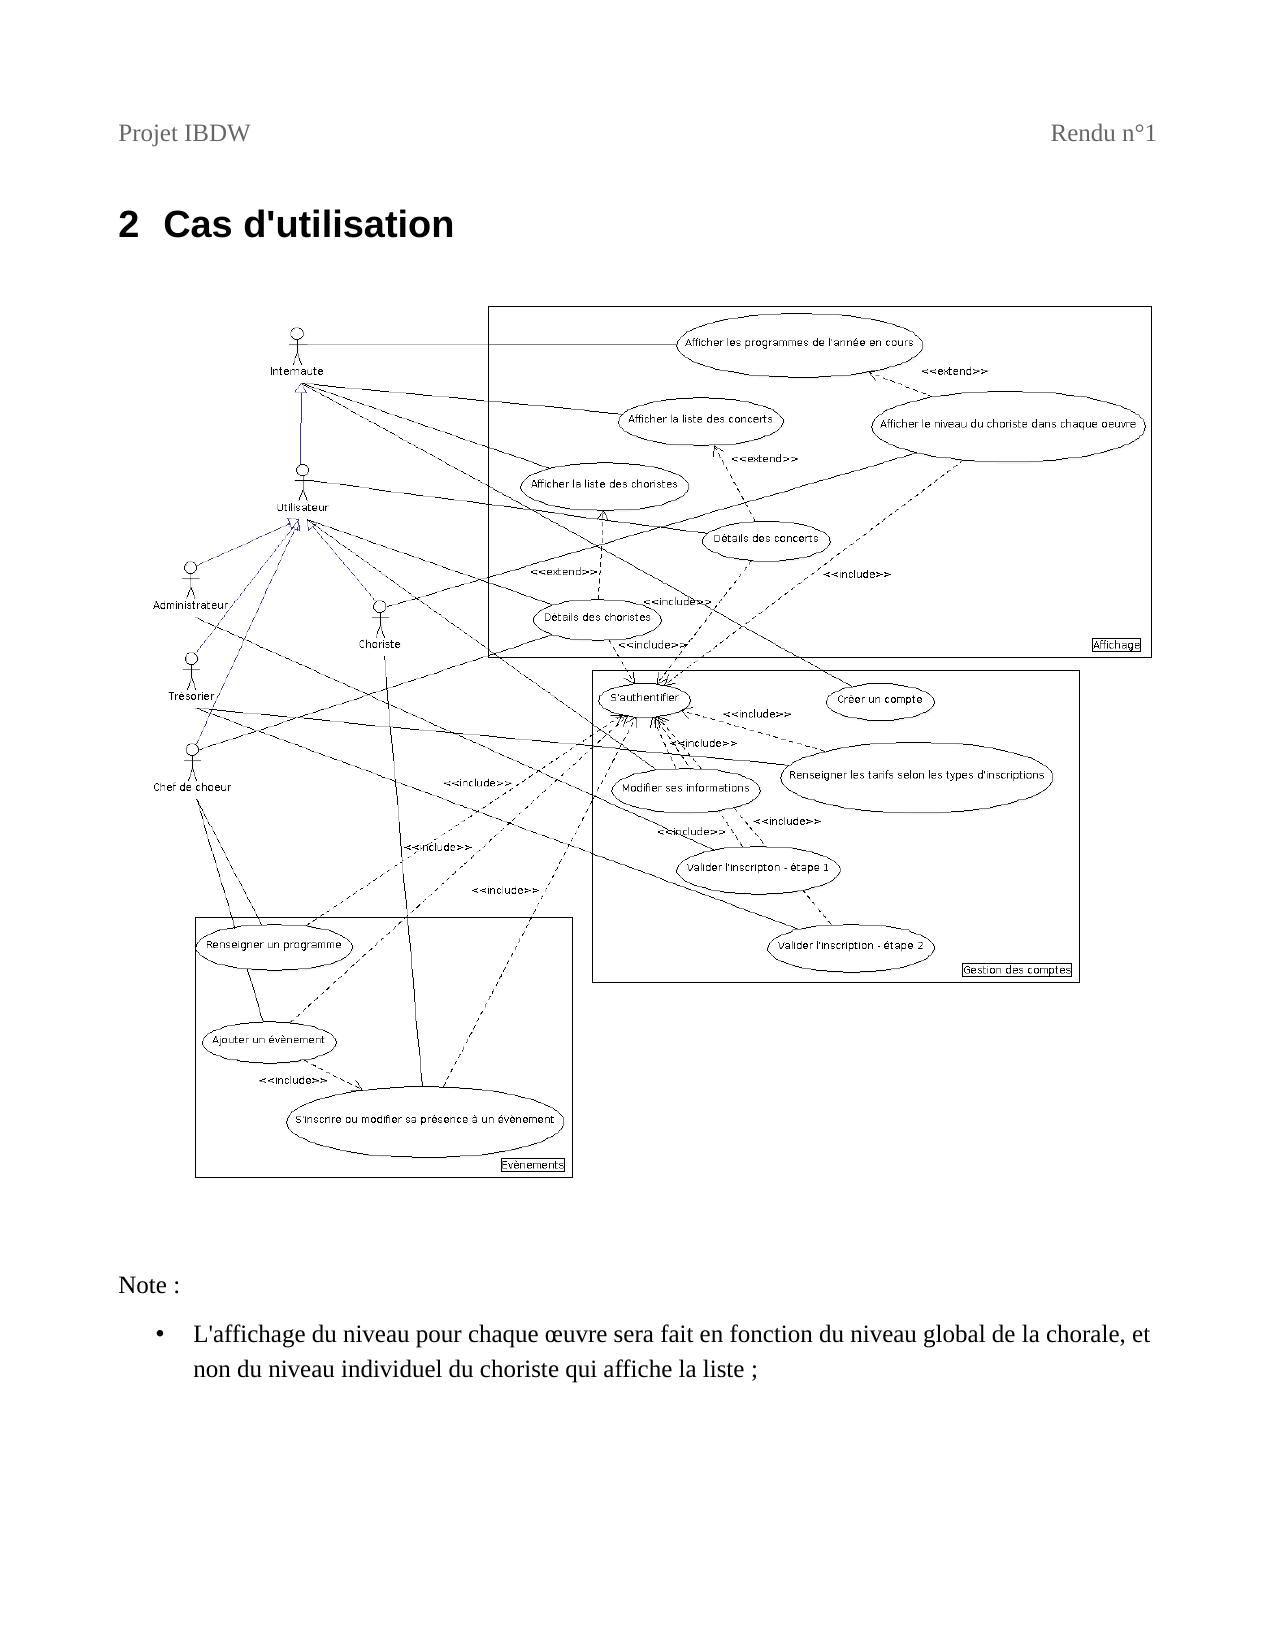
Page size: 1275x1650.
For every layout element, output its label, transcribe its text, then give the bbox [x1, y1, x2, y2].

text Note : [118, 1270, 1157, 1299]
subtitle Cas d'utilisation [118, 201, 1157, 245]
picture [130, 306, 1170, 1216]
list L'affichage du niveau pour chaque œuvre sera fait en fonction du niveau global de la chorale, et non du niveau individuel du choriste qui affiche la liste ; [156, 1319, 1157, 1382]
